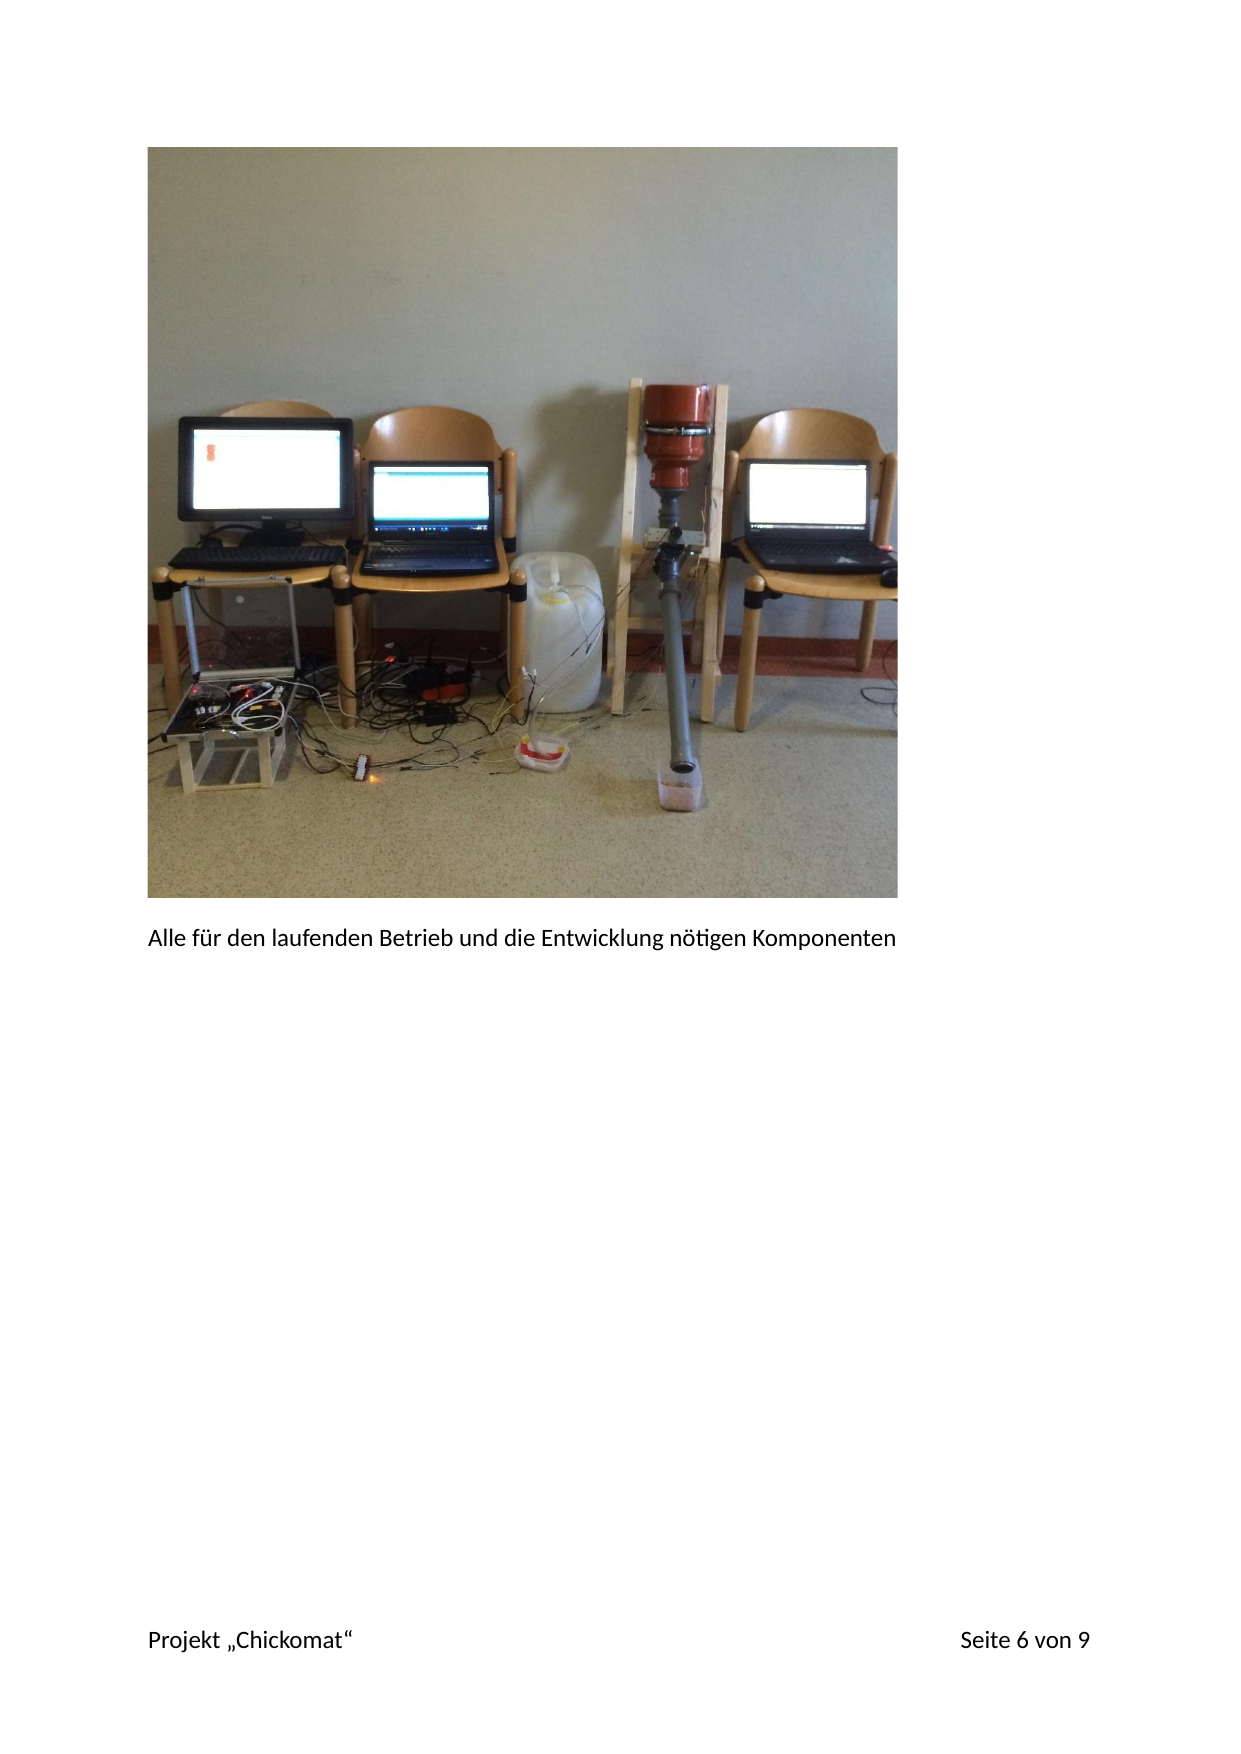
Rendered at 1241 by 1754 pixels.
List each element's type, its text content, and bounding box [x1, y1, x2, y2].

picture [147, 147, 898, 898]
text Projekt „Chickomat“ Seite 6 von 9 [148, 1624, 1094, 1654]
text Alle für den laufenden Betrieb und die Entwicklung nötigen Komponenten [148, 923, 1094, 953]
